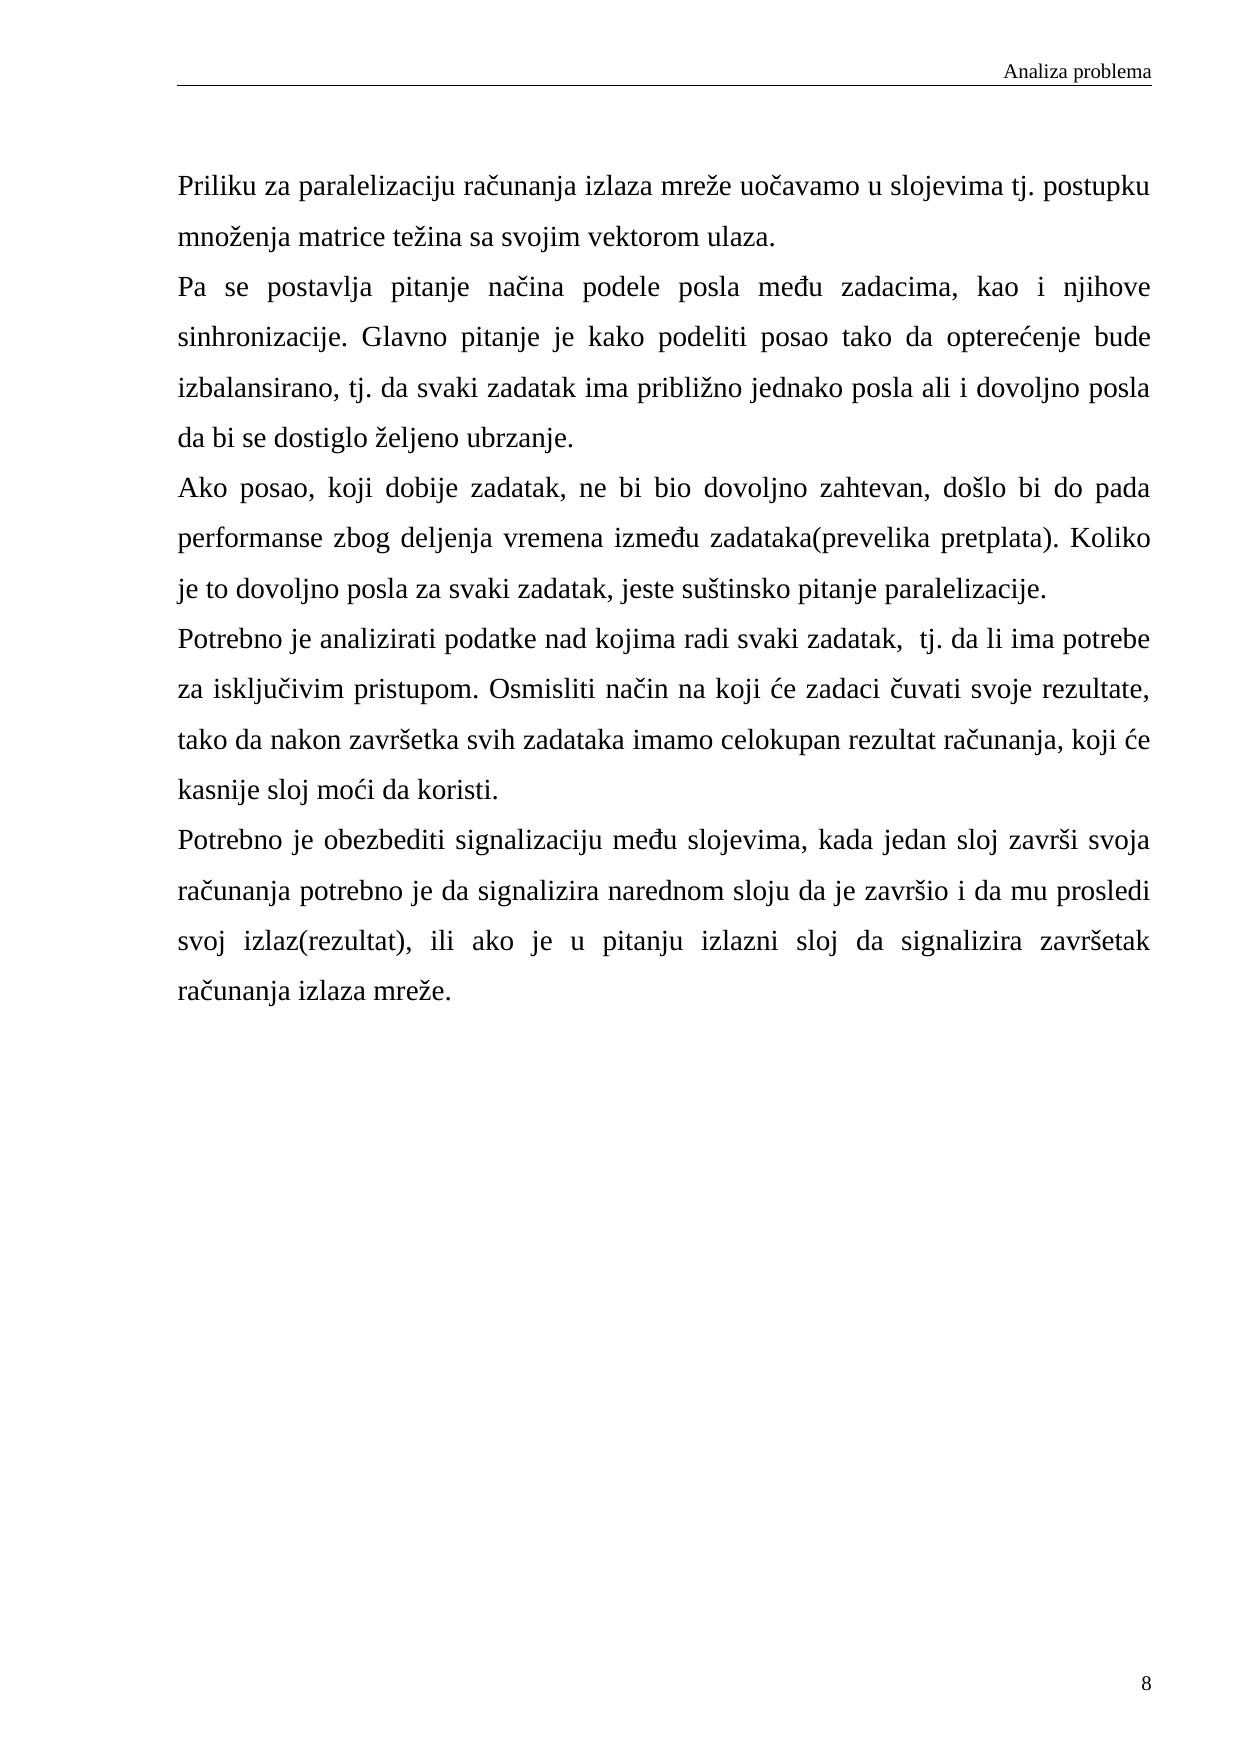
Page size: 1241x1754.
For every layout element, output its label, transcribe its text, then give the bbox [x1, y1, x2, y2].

text Ako posao, koji dobije zadatak, ne bi bio dovoljno zahtevan, došlo bi do pada performanse zbog deljenja vremena između zadataka(prevelika pretplata). Koliko je to dovoljno posla za svaki zadatak, jeste suštinsko pitanje paralelizacije. [177, 470, 1152, 604]
text Potrebno je analizirati podatke nad kojima radi svaki zadatak, tj. da li ima potrebe za isključivim pristupom. Osmisliti način na koji će zadaci čuvati svoje rezultate, tako da nakon završetka svih zadataka imamo celokupan rezultat računanja, koji će kasnije sloj moći da koristi. [177, 621, 1152, 806]
text Potrebno je obezbediti signalizaciju među slojevima, kada jedan sloj završi svoja računanja potrebno je da signalizira narednom sloju da je završio i da mu prosledi svoj izlaz(rezultat), ili ako je u pitanju izlazni sloj da signalizira završetak računanja izlaza mreže. [177, 822, 1152, 1007]
text Priliku za paralelizaciju računanja izlaza mreže uočavamo u slojevima tj. postupku množenja matrice težina sa svojim vektorom ulaza. [177, 168, 1152, 252]
text Pa se postavlja pitanje načina podele posla među zadacima, kao i njihove sinhronizacije. Glavno pitanje je kako podeliti posao tako da opterećenje bude izbalansirano, tj. da svaki zadatak ima približno jednako posla ali i dovoljno posla da bi se dostiglo željeno ubrzanje. [177, 269, 1152, 453]
